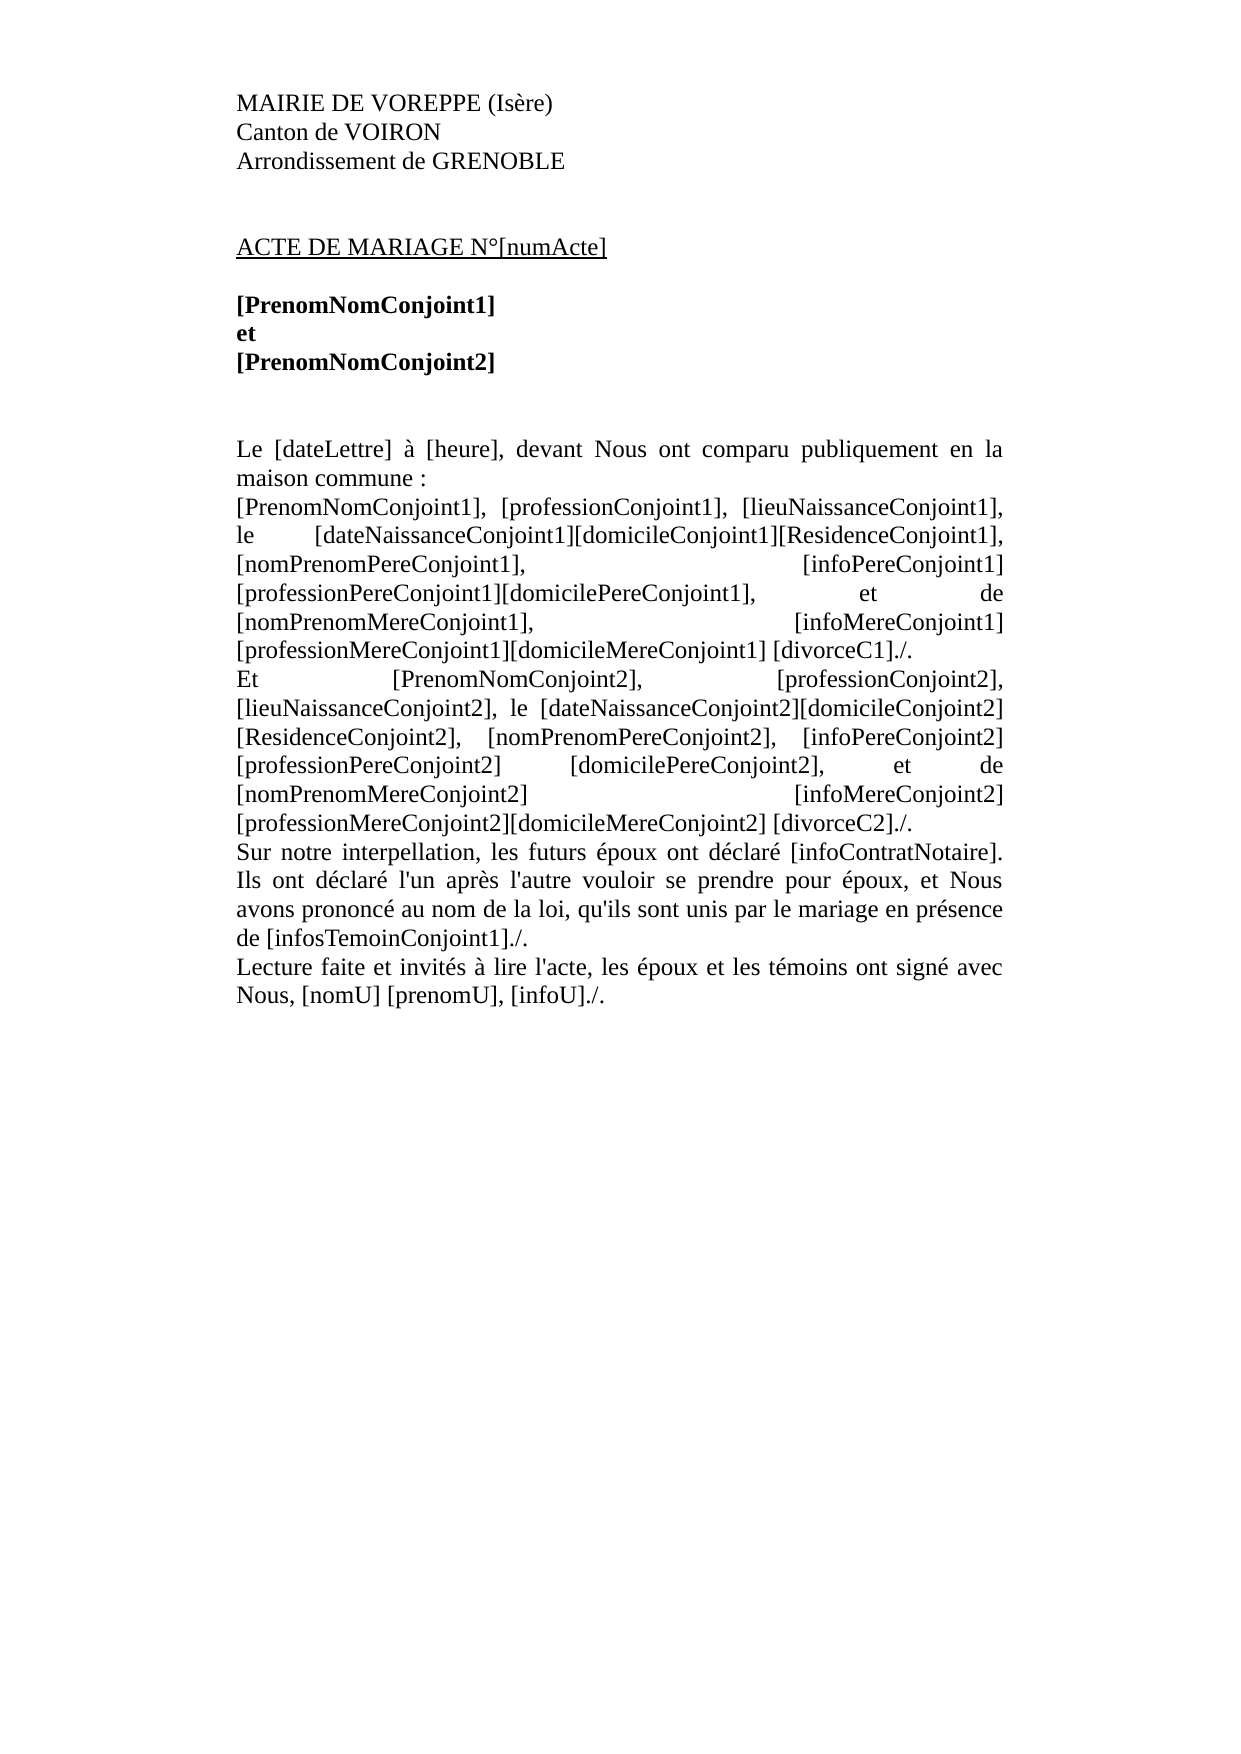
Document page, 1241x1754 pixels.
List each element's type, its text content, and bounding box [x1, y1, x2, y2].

text Arrondissement de GRENOBLE [236, 146, 1004, 175]
text [PrenomNomConjoint1], [professionConjoint1], [lieuNaissanceConjoint1], le [dateNaissanceConjoint1][domicileConjoint1][ResidenceConjoint1], [nomPrenomPereConjoint1], [infoPereConjoint1] [professionPereConjoint1][domicilePereConjoint1], et de [nomPrenomMereConjoint1], [infoMereConjoint1] [professionMereConjoint1][domicileMereConjoint1] [divorceC1]./. [236, 492, 1004, 664]
text et [236, 318, 1004, 347]
text Canton de VOIRON [236, 117, 1004, 146]
text Lecture faite et invités à lire l'acte, les époux et les témoins ont signé avec Nous, [nomU] [prenomU], [infoU]./. [236, 952, 1004, 1009]
text ACTE DE MARIAGE N°[numActe] [236, 232, 1004, 261]
text [PrenomNomConjoint2] [236, 347, 1004, 376]
text Et [PrenomNomConjoint2], [professionConjoint2], [lieuNaissanceConjoint2], le [dateNaissanceConjoint2][domicileConjoint2][ResidenceConjoint2], [nomPrenomPereConjoint2], [infoPereConjoint2] [professionPereConjoint2] [domicilePereConjoint2], et de [nomPrenomMereConjoint2] [infoMereConjoint2] [professionMereConjoint2][domicileMereConjoint2] [divorceC2]./. [236, 664, 1004, 837]
text MAIRIE DE VOREPPE (Isère) [236, 88, 1004, 117]
text Le [dateLettre] à [heure], devant Nous ont comparu publiquement en la maison commune : [236, 434, 1004, 492]
text Sur notre interpellation, les futurs époux ont déclaré [infoContratNotaire]. Ils ont déclaré l'un après l'autre vouloir se prendre pour époux, et Nous avons prononcé au nom de la loi, qu'ils sont unis par le mariage en présence de [infosTemoinConjoint1]./. [236, 837, 1004, 952]
text [PrenomNomConjoint1] [236, 290, 1004, 318]
